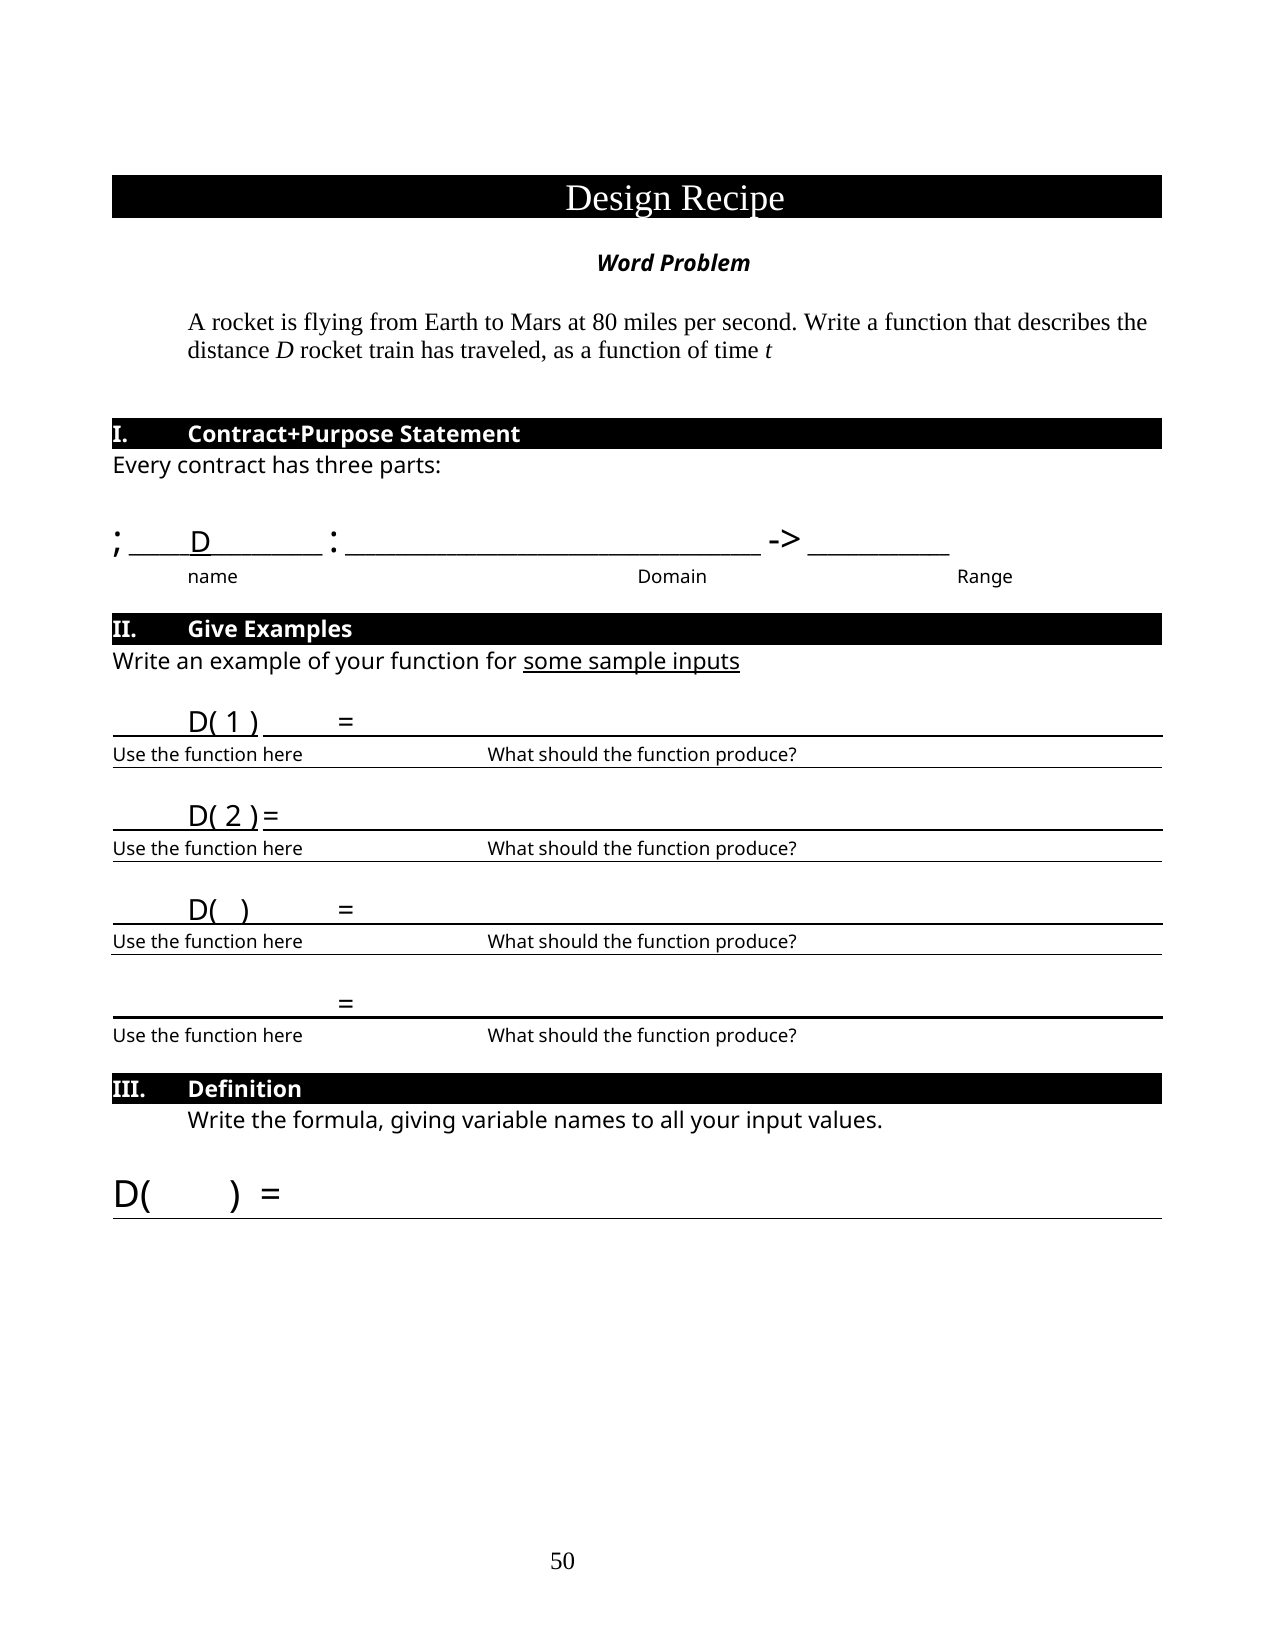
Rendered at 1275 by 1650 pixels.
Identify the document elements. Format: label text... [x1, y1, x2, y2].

text Write an example of your function for some sample inputs [112, 645, 1162, 676]
subtitle Design Recipe [112, 175, 1162, 218]
subtitle Definition [112, 1073, 1162, 1104]
subtitle Contract+Purpose Statement [112, 418, 1162, 449]
text name Domain Range [112, 563, 1162, 588]
subtitle Give Examples [112, 613, 1162, 645]
text Use the function here What should the function produce? [112, 929, 1162, 954]
text D( ) = [112, 889, 1162, 923]
text ; ______D___________ : _________________________________________ -> ______________ [112, 512, 1162, 563]
text Word Problem [187, 247, 1162, 278]
list Write the formula, giving variable names to all your input values. [150, 1104, 1162, 1136]
text D( 2 ) = [112, 795, 1162, 835]
text [112, 924, 1162, 929]
text D( 1 ) = [112, 701, 1162, 741]
text A rocket is flying from Earth to Mars at 80 miles per second. Write a function that describes the distance D rocket train has traveled, as a function of time t [187, 307, 1162, 364]
text D( ) = [112, 1167, 1162, 1218]
text Use the function here What should the function produce? [112, 835, 1162, 861]
text Use the function here What should the function produce? [112, 741, 1162, 767]
text Use the function here What should the function produce? [112, 1023, 1162, 1048]
text Every contract has three parts: [112, 449, 1162, 481]
text = [112, 983, 1162, 1016]
text [112, 1017, 1162, 1023]
